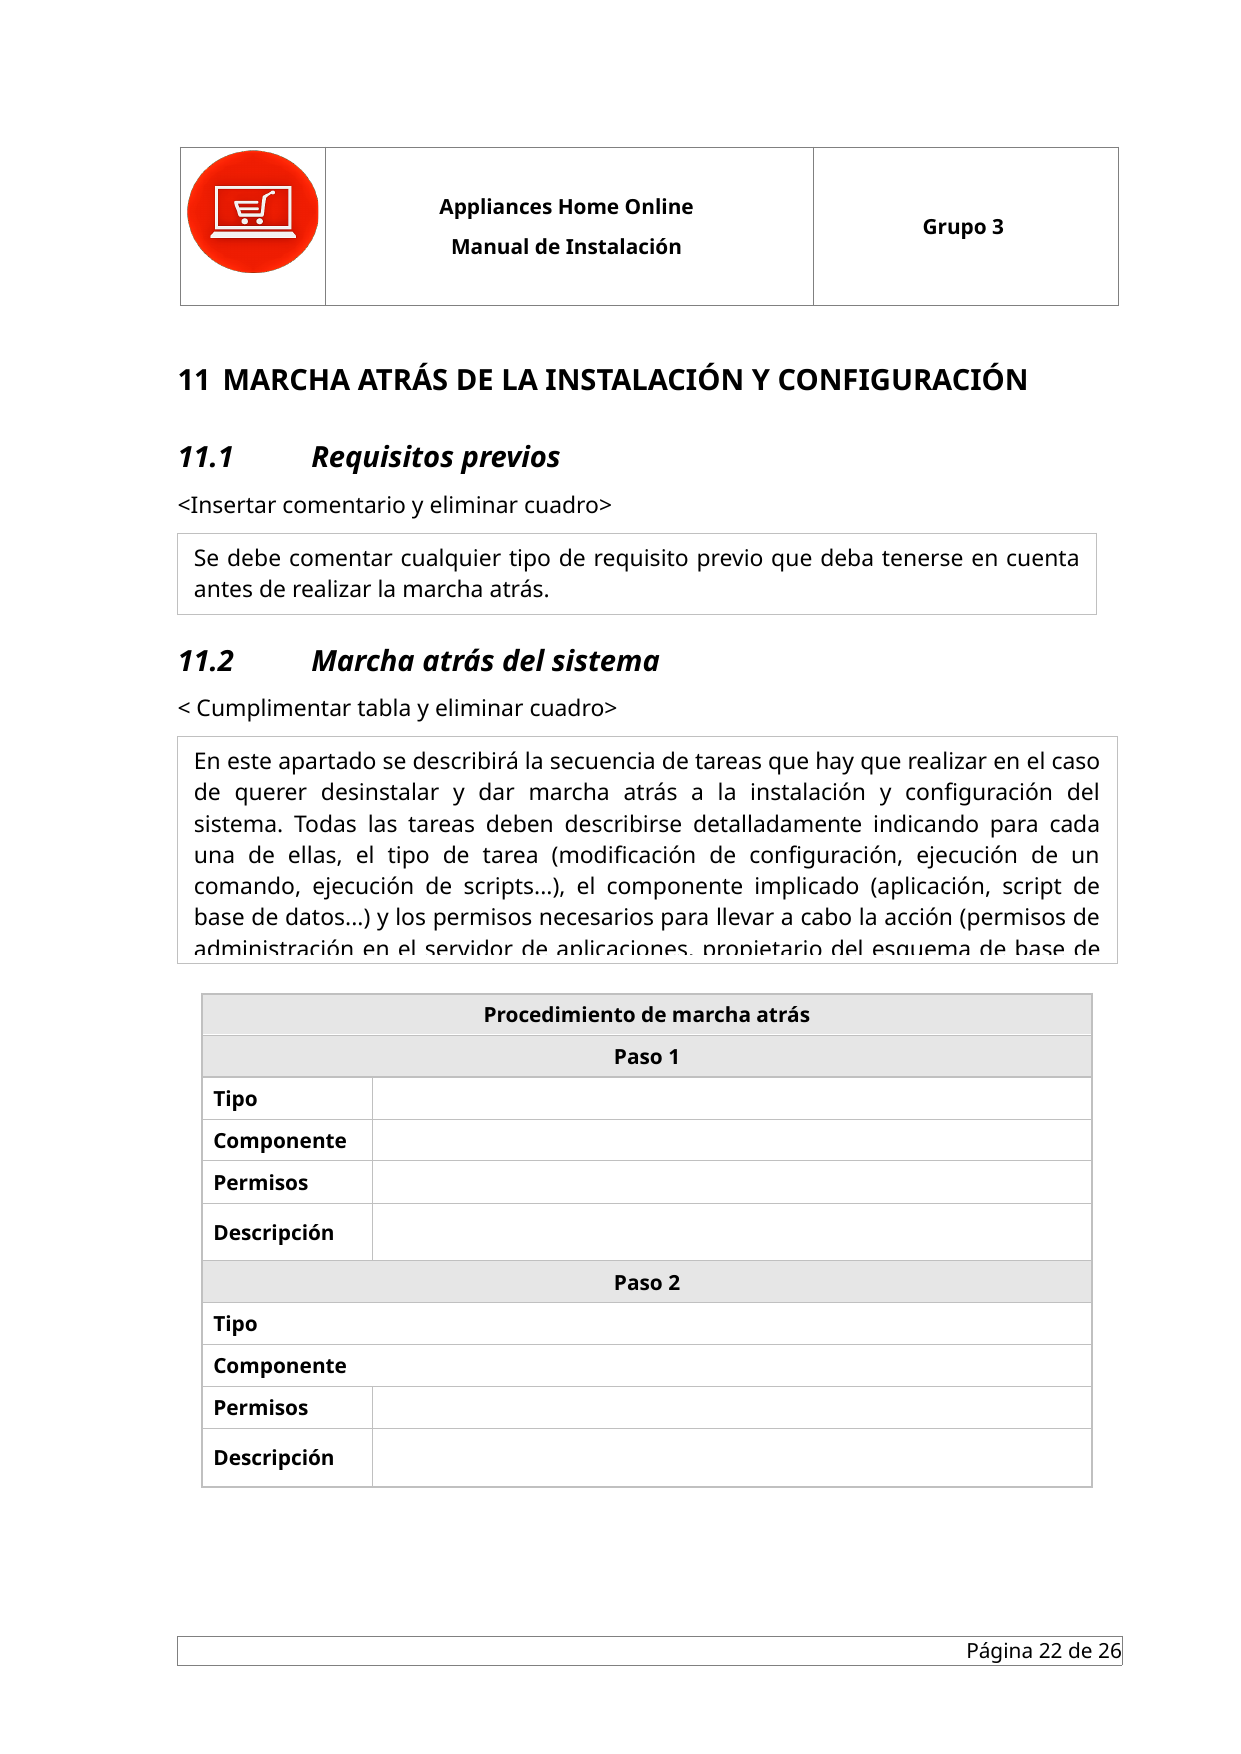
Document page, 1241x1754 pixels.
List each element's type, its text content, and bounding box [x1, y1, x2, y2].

table_cell Permisos [203, 1387, 372, 1428]
table_cell Descripción [203, 1429, 372, 1486]
table_cell Tipo [203, 1303, 372, 1344]
table_cell Paso 2 [203, 1261, 1091, 1302]
table_cell [373, 1387, 1091, 1428]
table_cell Paso 1 [203, 1036, 1091, 1076]
subtitle Marcha atrás del sistema [177, 640, 1122, 680]
subtitle MARCHA ATRÁS DE LA INSTALACIÓN Y CONFIGURACIÓN [177, 359, 1122, 399]
table_cell [373, 1345, 1091, 1386]
text <Insertar comentario y eliminar cuadro> [177, 489, 1122, 520]
table_cell [373, 1078, 1091, 1118]
table_cell Descripción [203, 1204, 372, 1260]
table_cell Componente [203, 1120, 372, 1160]
table_cell Tipo [203, 1078, 372, 1118]
table_cell Permisos [203, 1161, 372, 1202]
table_cell [373, 1120, 1091, 1160]
text Se debe comentar cualquier tipo de requisito previo que deba tenerse en cuenta antes de realizar la marcha atrás. [194, 541, 1080, 604]
table_cell [373, 1161, 1091, 1202]
table_cell Componente [203, 1345, 372, 1386]
table_cell [373, 1303, 1091, 1344]
table_cell [373, 1204, 1091, 1260]
text < Cumplimentar tabla y eliminar cuadro> [177, 692, 1122, 723]
text En este apartado se describirá la secuencia de tareas que hay que realizar en el caso de querer desinstalar y dar marcha atrás a la instalación y configuración del sistema. Todas las tareas deben describirse detalladamente indicando para cada una de ellas, el tipo de tarea (modificación de configuración, ejecución de un comando, ejecución de scripts...), el componente implicado (aplicación, script de base de datos...) y los permisos necesarios para llevar a cabo la acción (permisos de administración en el servidor de aplicaciones, propietario del esquema de base de datos...). [194, 745, 1101, 955]
table_cell [373, 1429, 1091, 1486]
table_header Procedimiento de marcha atrás [203, 995, 1091, 1034]
subtitle Requisitos previos [177, 436, 1122, 476]
